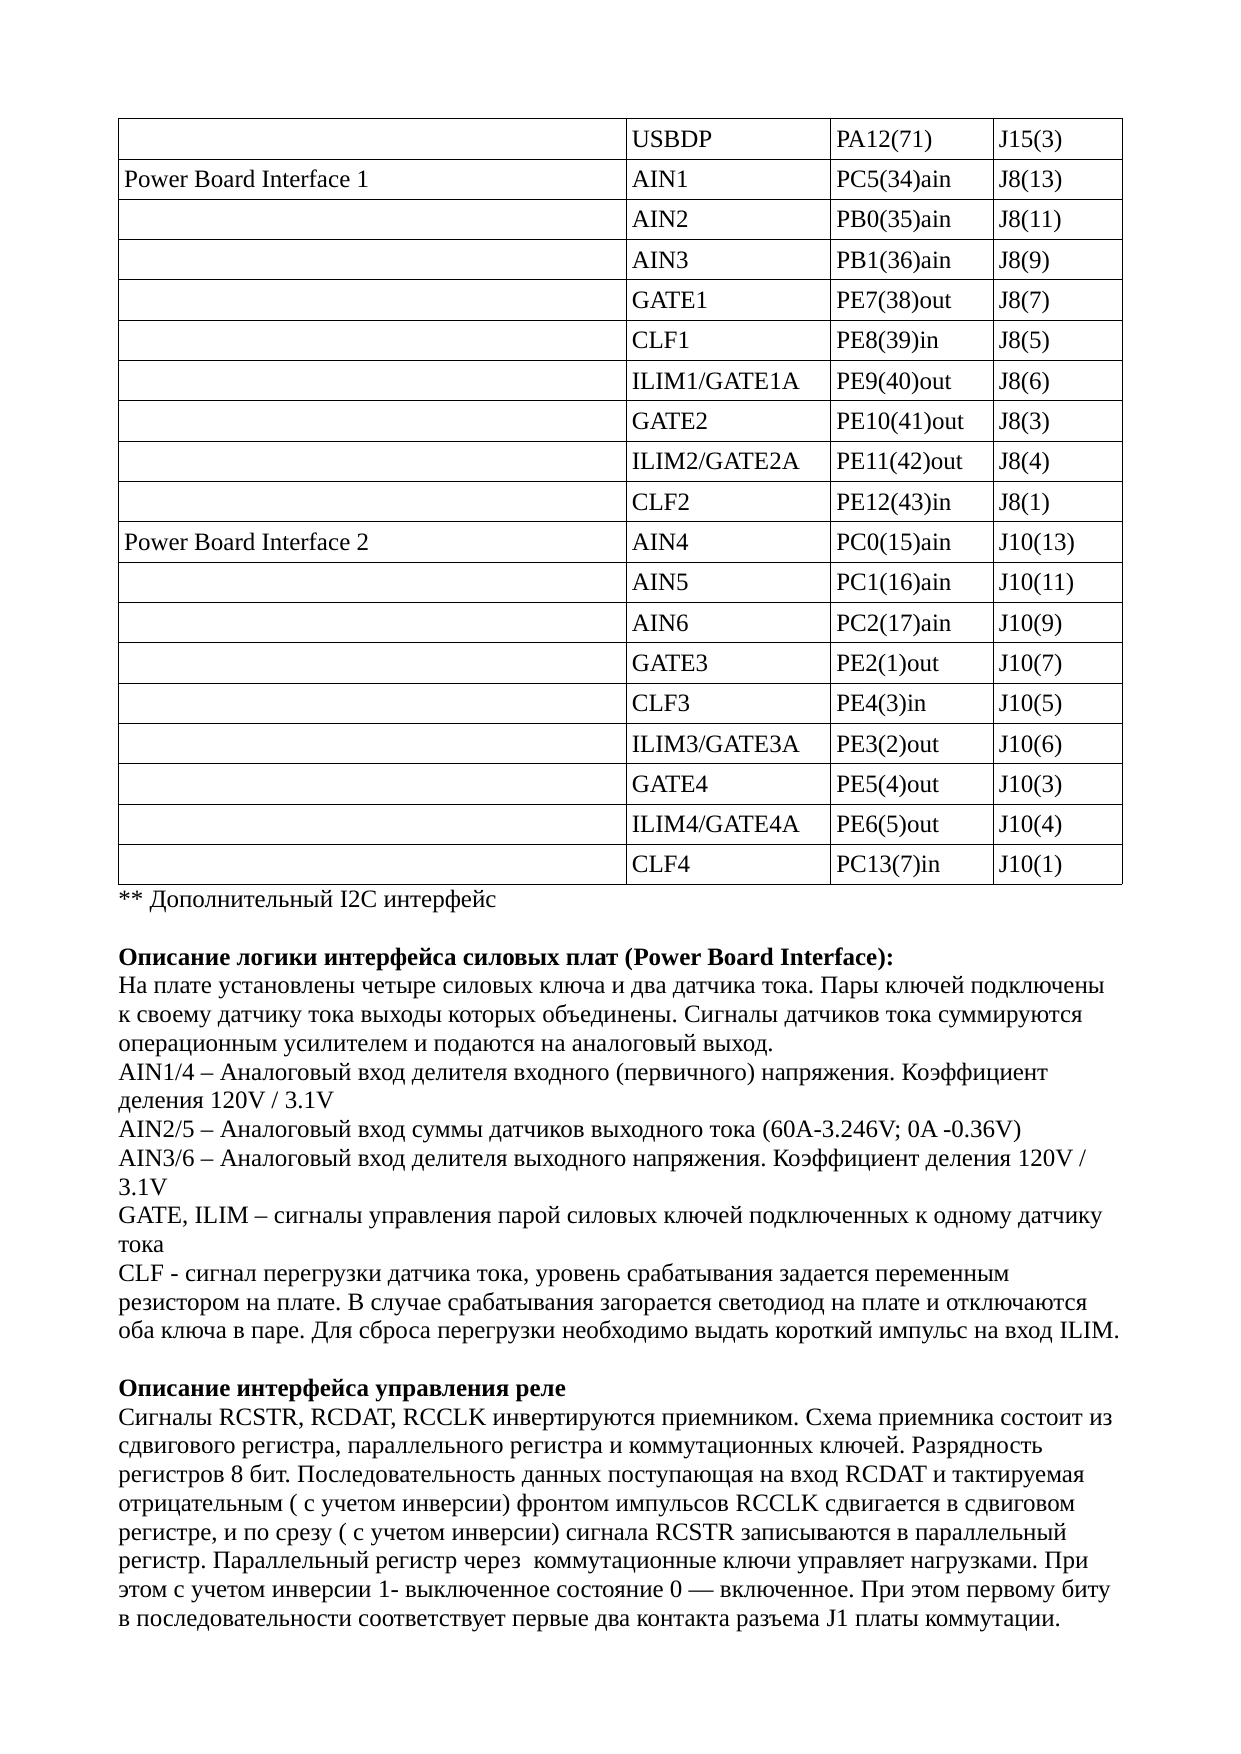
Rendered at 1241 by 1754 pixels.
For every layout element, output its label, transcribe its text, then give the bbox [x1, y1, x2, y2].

text Сигналы RCSTR, RCDAT, RCCLK инвертируются приемником. Схема приемника состоит из сдвигового регистра, параллельного регистра и коммутационных ключей. Разрядность регистров 8 бит. Последовательность данных поступающая на вход RCDAT и тактируемая отрицательным ( с учетом инверсии) фронтом импульсов RCCLK сдвигается в сдвиговом регистре, и по срезу ( с учетом инверсии) сигнала RCSTR записываются в параллельный регистр. Параллельный регистр через коммутационные ключи управляет нагрузками. При этом с учетом инверсии 1- выключенное состояние 0 — включенное. При этом первому биту в последовательности соответствует первые два контакта разъема J1 платы коммутации. [118, 1402, 1122, 1632]
table_cell J10(1) [994, 845, 1122, 884]
text CLF - сигнал перегрузки датчика тока, уровень срабатывания задается переменным резистором на плате. В случае срабатывания загорается светодиод на плате и отключаются оба ключа в паре. Для сброса перегрузки необходимо выдать короткий импульс на вход ILIM. [118, 1258, 1122, 1344]
table_cell [119, 442, 626, 481]
table_cell J10(9) [994, 603, 1122, 642]
table_cell J15(3) [994, 119, 1122, 158]
table_cell GATE4 [627, 764, 830, 803]
table_cell [119, 119, 626, 158]
table_cell J10(6) [994, 724, 1122, 763]
table_cell [119, 643, 626, 682]
table_cell ILIM3/GATE3A [627, 724, 830, 763]
table_cell PA12(71) [831, 119, 993, 158]
table_cell J8(7) [994, 280, 1122, 320]
text AIN2/5 – Аналоговый вход суммы датчиков выходного тока (60A-3.246V; 0A -0.36V) [118, 1114, 1122, 1143]
table_cell PE4(3)in [831, 684, 993, 723]
table_cell PC1(16)ain [831, 563, 993, 602]
table_cell [119, 724, 626, 763]
table_cell [119, 240, 626, 279]
table_cell ILIM4/GATE4A [627, 805, 830, 844]
table_cell Power Board Interface 2 [119, 522, 626, 562]
text AIN3/6 – Аналоговый вход делителя выходного напряжения. Коэффициент деления 120V / 3.1V [118, 1143, 1122, 1200]
table_cell GATE3 [627, 643, 830, 682]
table_cell [119, 684, 626, 723]
table_cell PE3(2)out [831, 724, 993, 763]
table_cell PE7(38)out [831, 280, 993, 320]
table_cell J8(3) [994, 401, 1122, 441]
table_cell J8(13) [994, 160, 1122, 199]
table_cell [119, 321, 626, 360]
table_cell PE5(4)out [831, 764, 993, 803]
table_cell ILIM1/GATE1A [627, 361, 830, 400]
table_cell J8(11) [994, 200, 1122, 239]
table_cell AIN1 [627, 160, 830, 199]
table_cell CLF2 [627, 482, 830, 521]
table_cell CLF1 [627, 321, 830, 360]
text ** Дополнительный I2C интерфейс [118, 885, 1122, 913]
table_cell PE12(43)in [831, 482, 993, 521]
table_cell GATE1 [627, 280, 830, 320]
table_cell AIN4 [627, 522, 830, 562]
table_cell PC13(7)in [831, 845, 993, 884]
table_cell [119, 764, 626, 803]
table_cell [119, 845, 626, 884]
text Описание логики интерфейса силовых плат (Power Board Interface): [118, 942, 1122, 970]
table_cell [119, 401, 626, 441]
table_cell PE6(5)out [831, 805, 993, 844]
table_cell J8(6) [994, 361, 1122, 400]
table_cell J10(5) [994, 684, 1122, 723]
table_cell [119, 603, 626, 642]
table_cell J8(1) [994, 482, 1122, 521]
table_cell [119, 200, 626, 239]
text На плате установлены четыре силовых ключа и два датчика тока. Пары ключей подключены к своему датчику тока выходы которых объединены. Сигналы датчиков тока суммируются операционным усилителем и подаются на аналоговый выход. [118, 970, 1122, 1057]
table_cell [119, 563, 626, 602]
table_cell PB0(35)ain [831, 200, 993, 239]
table_cell GATE2 [627, 401, 830, 441]
table_cell ILIM2/GATE2A [627, 442, 830, 481]
text GATE, ILIM – сигналы управления парой силовых ключей подключенных к одному датчику тока [118, 1200, 1122, 1258]
table_cell [119, 361, 626, 400]
table_cell AIN5 [627, 563, 830, 602]
table_cell PE10(41)out [831, 401, 993, 441]
table_cell AIN6 [627, 603, 830, 642]
table_cell J10(13) [994, 522, 1122, 562]
table_cell [119, 280, 626, 320]
table_cell J10(3) [994, 764, 1122, 803]
text AIN1/4 – Аналоговый вход делителя входного (первичного) напряжения. Коэффициент деления 120V / 3.1V [118, 1057, 1122, 1114]
table_cell PE11(42)out [831, 442, 993, 481]
table_cell J10(7) [994, 643, 1122, 682]
table_cell PE2(1)out [831, 643, 993, 682]
table_cell AIN3 [627, 240, 830, 279]
table_cell J10(11) [994, 563, 1122, 602]
text Описание интерфейса управления реле [118, 1373, 1122, 1402]
table_cell PB1(36)ain [831, 240, 993, 279]
table_cell PC5(34)ain [831, 160, 993, 199]
table_cell PE9(40)out [831, 361, 993, 400]
table_cell J8(4) [994, 442, 1122, 481]
table_cell PC2(17)ain [831, 603, 993, 642]
table_cell AIN2 [627, 200, 830, 239]
table_cell PE8(39)in [831, 321, 993, 360]
table_cell J8(9) [994, 240, 1122, 279]
table_cell J10(4) [994, 805, 1122, 844]
table_cell Power Board Interface 1 [119, 160, 626, 199]
table_cell CLF4 [627, 845, 830, 884]
table_cell USBDP [627, 119, 830, 158]
table_cell [119, 482, 626, 521]
table_cell CLF3 [627, 684, 830, 723]
table_cell [119, 805, 626, 844]
table_cell J8(5) [994, 321, 1122, 360]
table_cell PC0(15)ain [831, 522, 993, 562]
